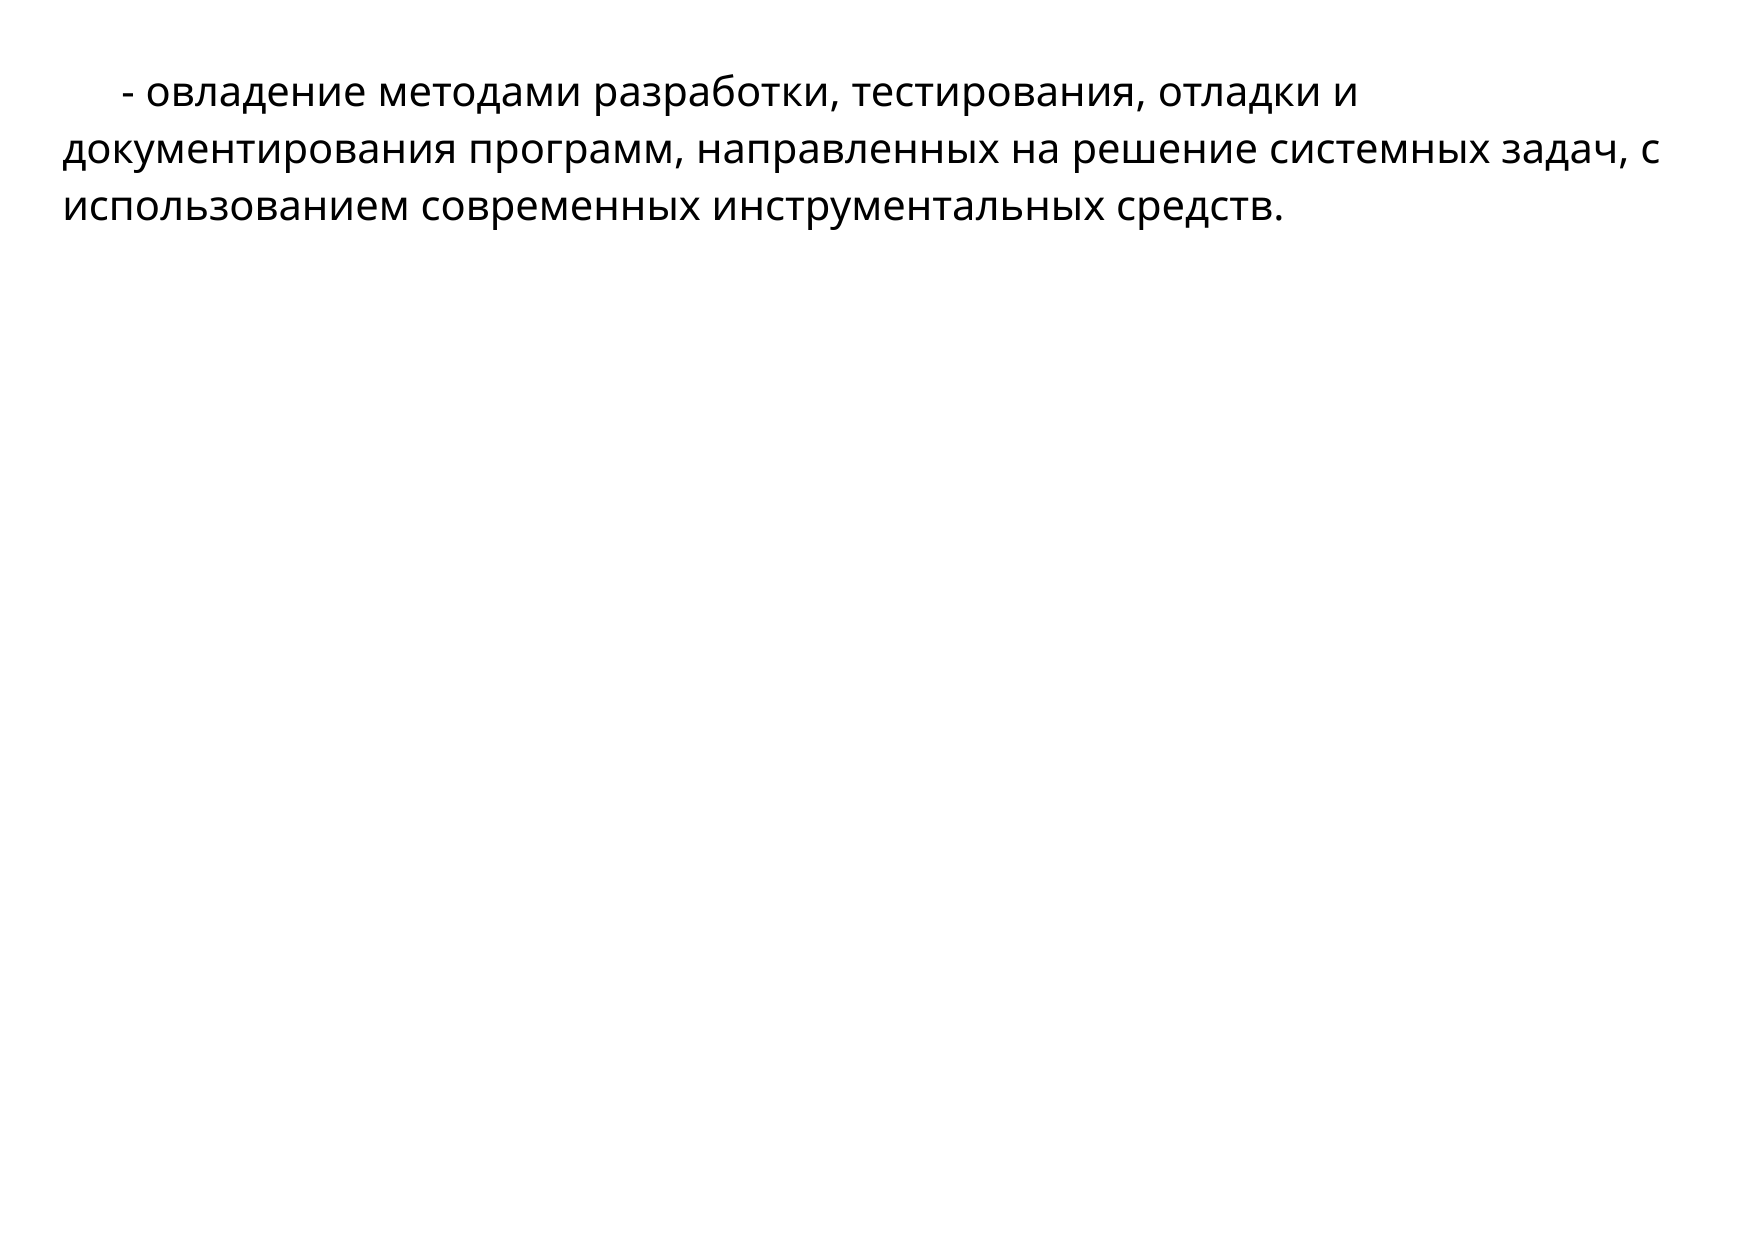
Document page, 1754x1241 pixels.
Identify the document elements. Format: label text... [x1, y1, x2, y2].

text - овладение методами разработки, тестирования, отладки и документирования программ, направленных на решение системных задач, с использованием современных инструментальных средств. [62, 62, 1692, 232]
